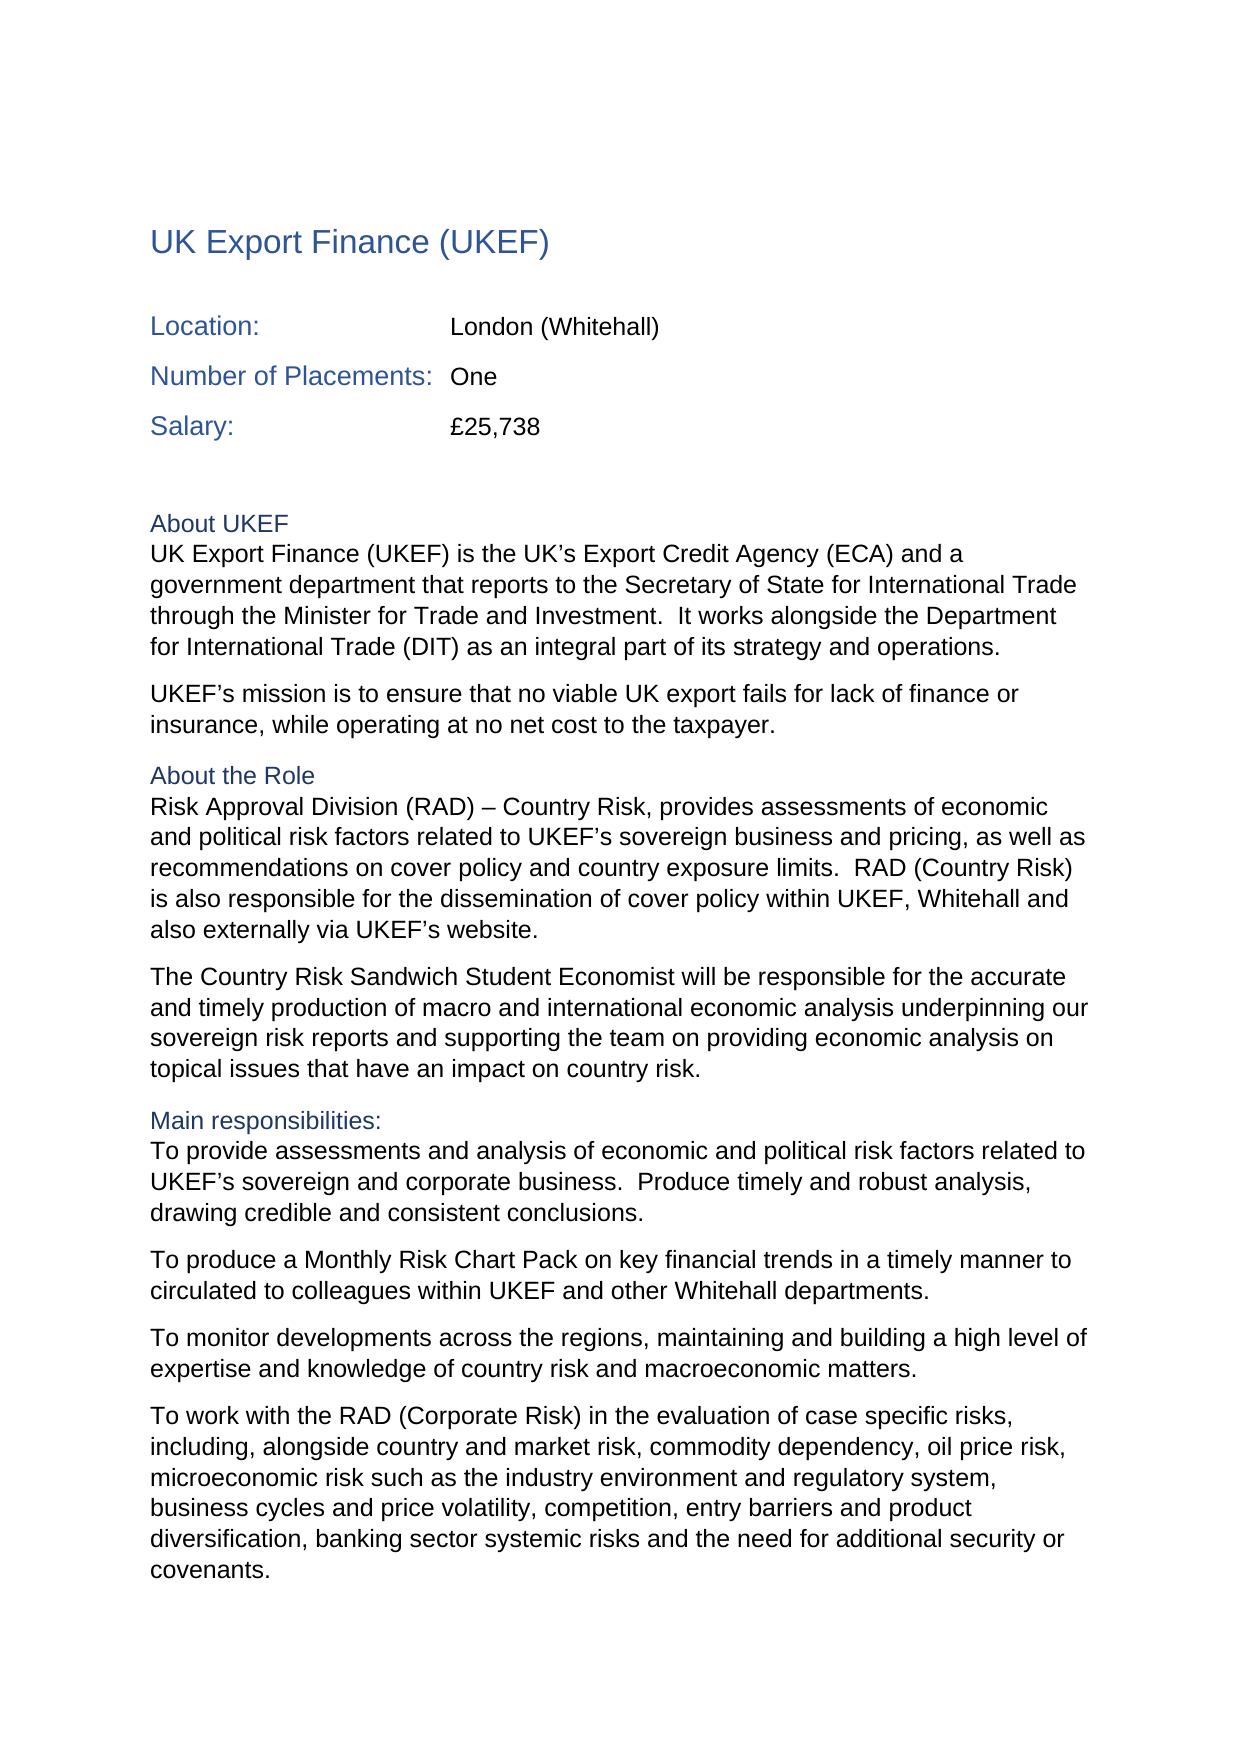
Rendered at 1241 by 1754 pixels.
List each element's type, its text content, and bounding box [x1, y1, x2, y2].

text To produce a Monthly Risk Chart Pack on key financial trends in a timely manner to circulated to colleagues within UKEF and other Whitehall departments. [150, 1245, 1090, 1304]
text To provide assessments and analysis of economic and political risk factors related to UKEF’s sovereign and corporate business. Produce timely and robust analysis, drawing credible and consistent conclusions. [150, 1136, 1090, 1226]
text UKEF’s mission is to ensure that no viable UK export fails for lack of finance or insurance, while operating at no net cost to the taxpayer. [150, 679, 1090, 738]
subtitle About UKEF [150, 509, 1090, 538]
subtitle Main responsibilities: [150, 1106, 1090, 1134]
text To work with the RAD (Corporate Risk) in the evaluation of case specific risks, including, alongside country and market risk, commodity dependency, oil price risk, microeconomic risk such as the industry environment and regulatory system, business cycles and price volatility, competition, entry barriers and product diversification, banking sector systemic risks and the need for additional security or covenants. [150, 1401, 1090, 1584]
text UK Export Finance (UKEF) is the UK’s Export Credit Agency (ECA) and a government department that reports to the Secretary of State for International Trade through the Minister for Trade and Investment. It works alongside the Department for International Trade (DIT) as an integral part of its strategy and operations. [150, 539, 1090, 660]
text Salary: £25,738 [150, 410, 1090, 441]
text Number of Placements: One [150, 360, 1090, 391]
text The Country Risk Sandwich Student Economist will be responsible for the accurate and timely production of macro and international economic analysis underpinning our sovereign risk reports and supporting the team on providing economic analysis on topical issues that have an impact on country risk. [150, 962, 1090, 1083]
subtitle About the Role [150, 761, 1090, 790]
subtitle UK Export Finance (UKEF) [150, 222, 1090, 261]
text Risk Approval Division (RAD) – Country Risk, provides assessments of economic and political risk factors related to UKEF’s sovereign business and pricing, as well as recommendations on cover policy and country exposure limits. RAD (Country Risk) is also responsible for the dissemination of cover policy within UKEF, Whitehall and also externally via UKEF’s website. [150, 792, 1090, 943]
text To monitor developments across the regions, maintaining and building a high level of expertise and knowledge of country risk and macroeconomic matters. [150, 1323, 1090, 1383]
text Location: London (Whitehall) [150, 310, 1090, 341]
